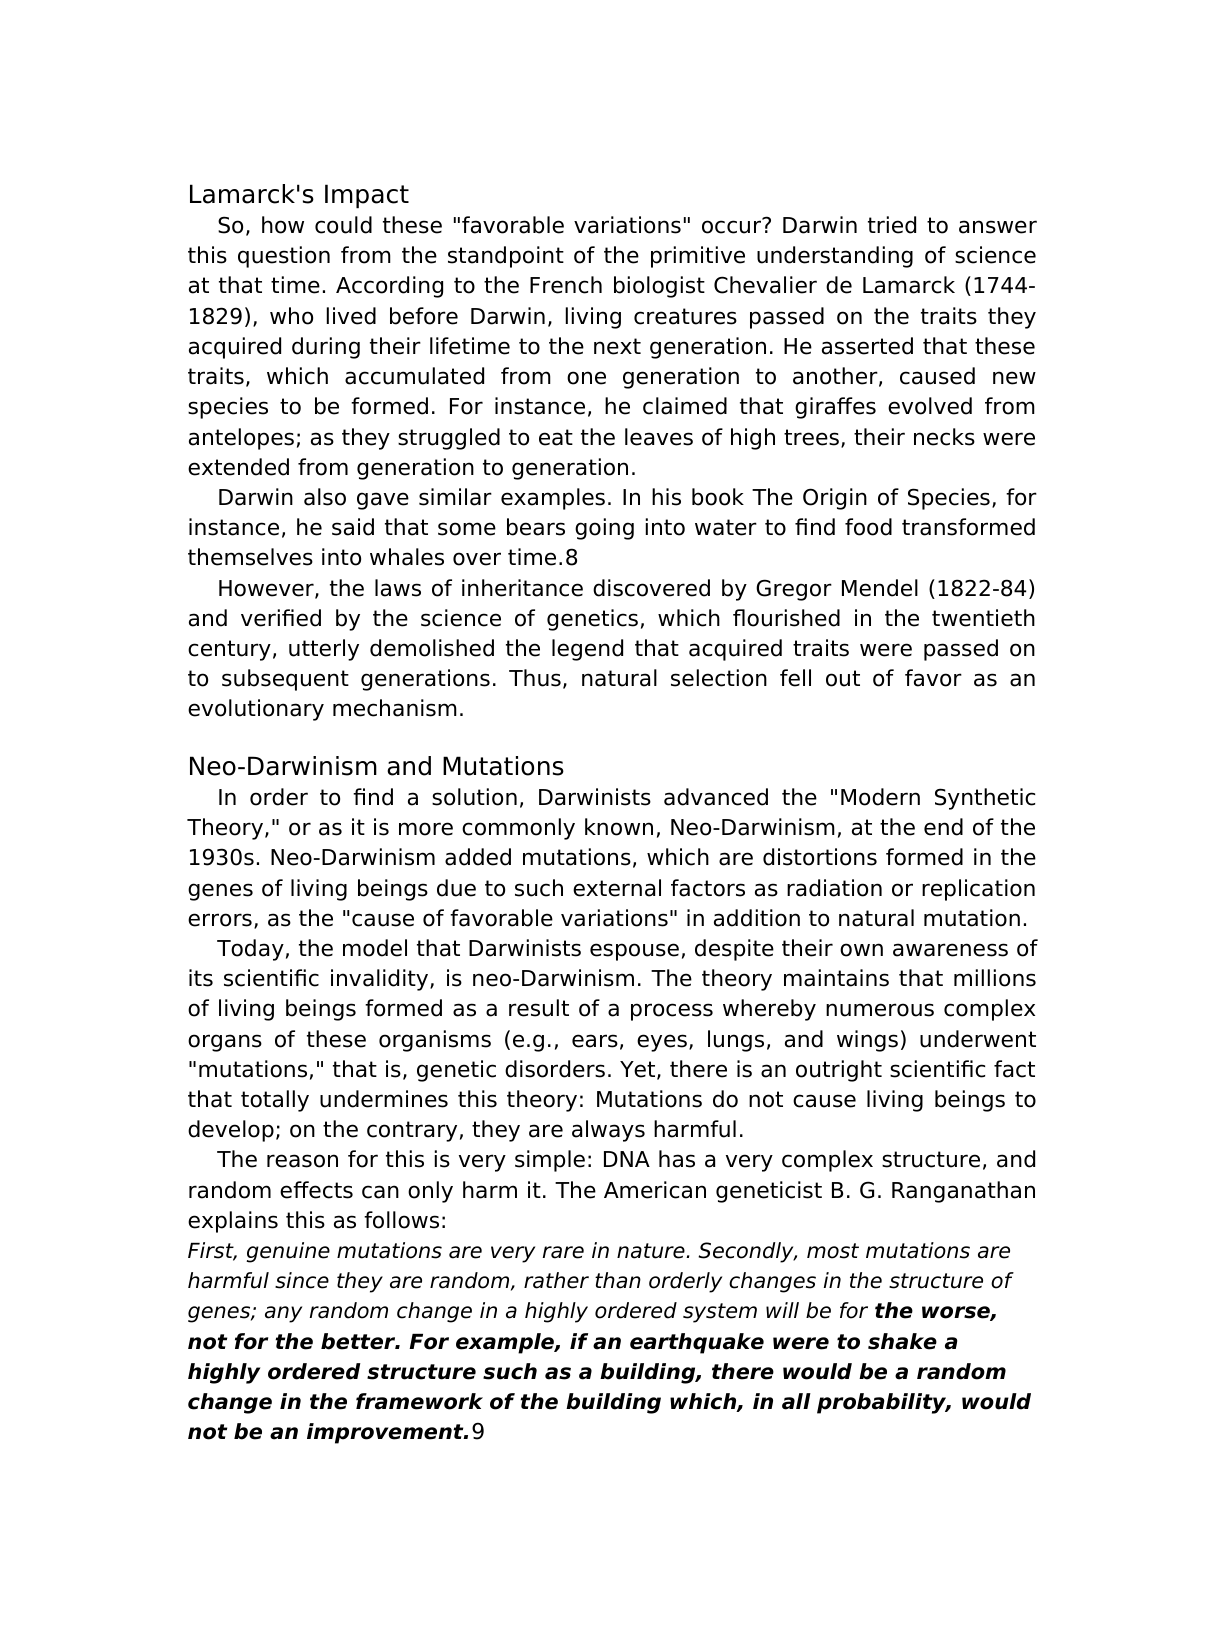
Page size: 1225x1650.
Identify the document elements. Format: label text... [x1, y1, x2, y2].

subtitle Neo-Darwinism and Mutations [187, 752, 1037, 781]
text Darwin also gave similar examples. In his book The Origin of Species, for instance, he said that some bears going into water to find food transformed themselves into whales over time.8 [187, 481, 1037, 572]
text So, how could these "favorable variations" occur? Darwin tried to answer this question from the standpoint of the primitive understanding of science at that time. According to the French biologist Chevalier de Lamarck (1744-1829), who lived before Darwin, living creatures passed on the traits they acquired during their lifetime to the next generation. He asserted that these traits, which accumulated from one generation to another, caused new species to be formed. For instance, he claimed that giraffes evolved from antelopes; as they struggled to eat the leaves of high trees, their necks were extended from generation to generation. [187, 209, 1037, 481]
text Today, the model that Darwinists espouse, despite their own awareness of its scientific invalidity, is neo-Darwinism. The theory maintains that millions of living beings formed as a result of a process whereby numerous complex organs of these organisms (e.g., ears, eyes, lungs, and wings) underwent "mutations," that is, genetic disorders. Yet, there is an outright scientific fact that totally undermines this theory: Mutations do not cause living beings to develop; on the contrary, they are always harmful. [187, 932, 1037, 1144]
text In order to find a solution, Darwinists advanced the "Modern Synthetic Theory," or as it is more commonly known, Neo-Darwinism, at the end of the 1930s. Neo-Darwinism added mutations, which are distortions formed in the genes of living beings due to such external factors as radiation or replication errors, as the "cause of favorable variations" in addition to natural mutation. [187, 781, 1037, 932]
text However, the laws of inheritance discovered by Gregor Mendel (1822-84) and verified by the science of genetics, which flourished in the twentieth century, utterly demolished the legend that acquired traits were passed on to subsequent generations. Thus, natural selection fell out of favor as an evolutionary mechanism. [187, 572, 1037, 723]
text The reason for this is very simple: DNA has a very complex structure, and random effects can only harm it. The American geneticist B. G. Ranganathan explains this as follows: [187, 1144, 1037, 1234]
text First, genuine mutations are very rare in nature. Secondly, most mutations are harmful since they are random, rather than orderly changes in the structure of genes; any random change in a highly ordered system will be for the worse, not for the better. For example, if an earthquake were to shake a highly ordered structure such as a building, there would be a random change in the framework of the building which, in all probability, would not be an improvement.9 [187, 1234, 1037, 1446]
subtitle Lamarck's Impact [187, 180, 1037, 209]
